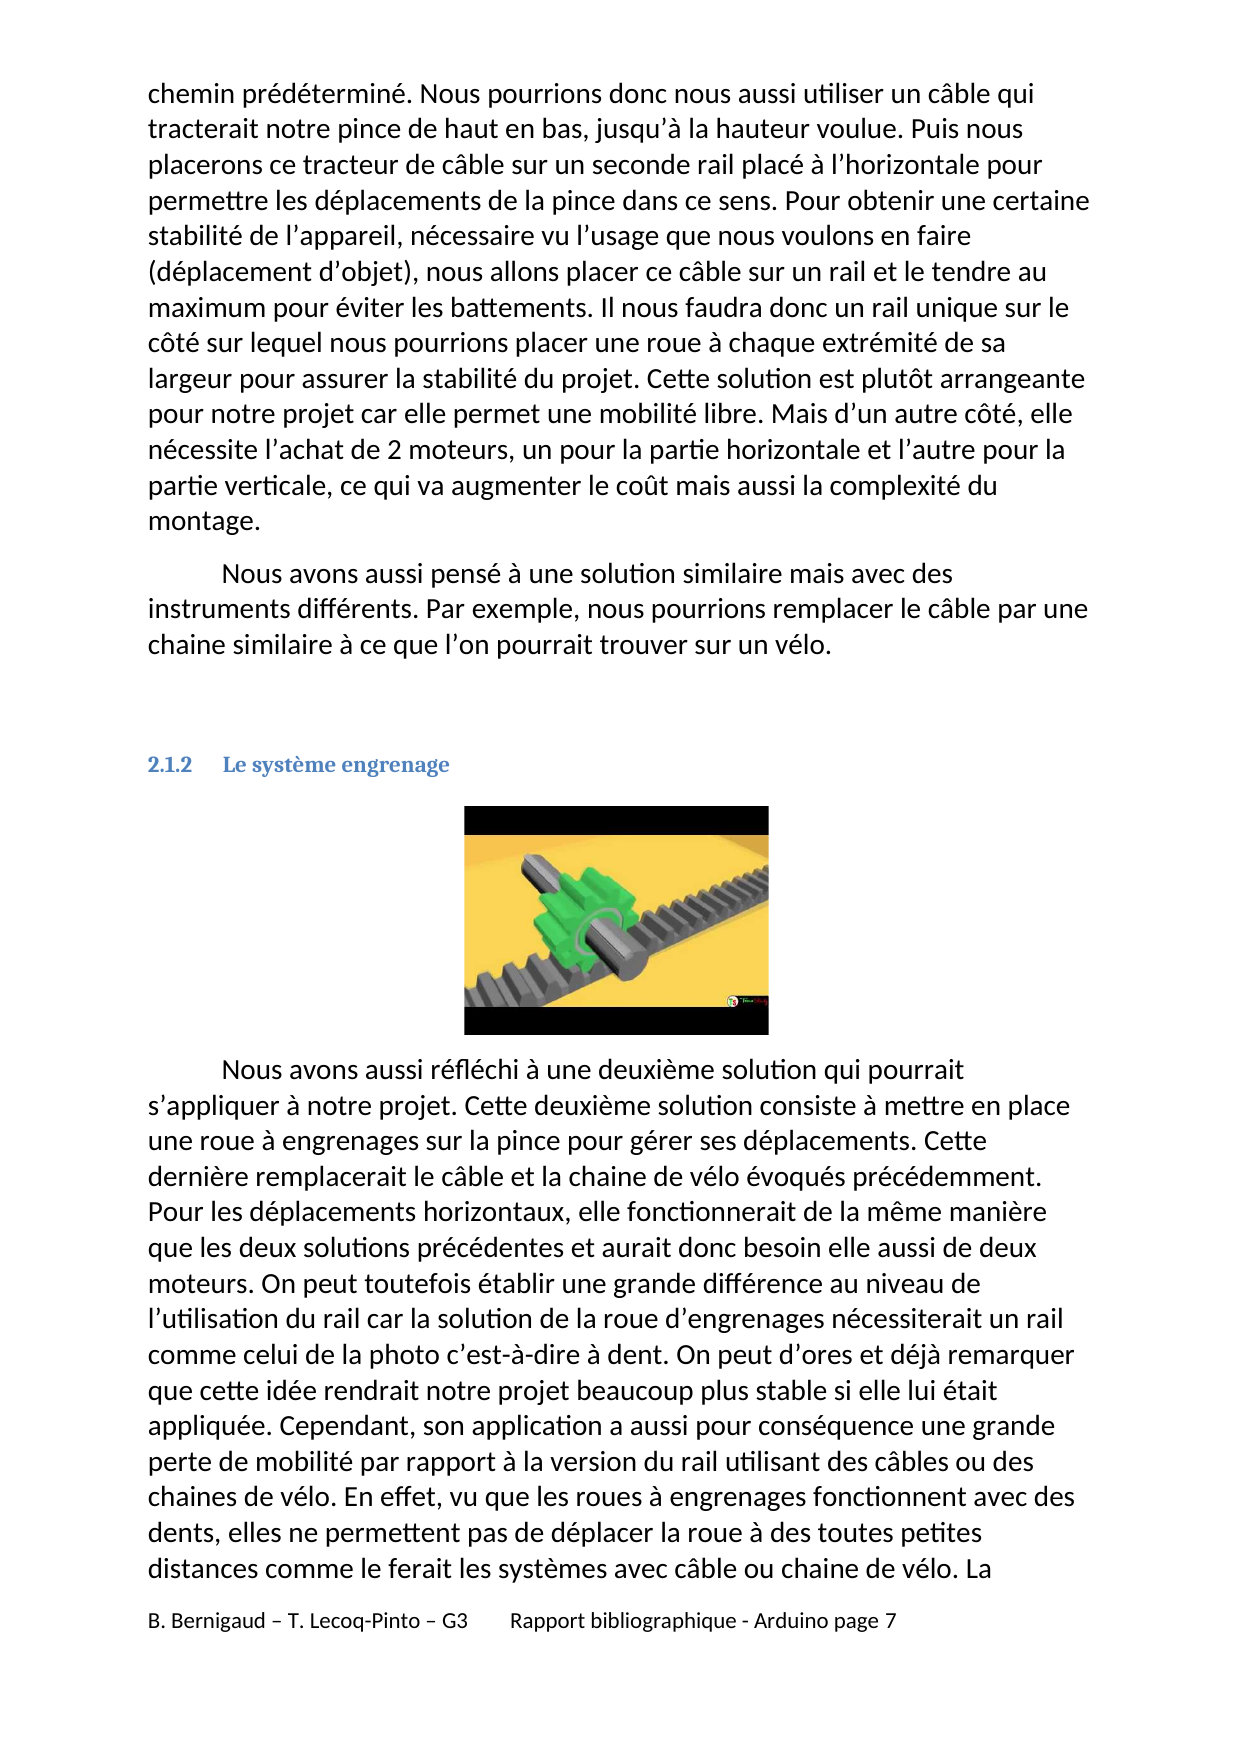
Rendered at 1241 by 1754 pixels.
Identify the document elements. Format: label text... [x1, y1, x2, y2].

text Nous avons aussi pensé à une solution similaire mais avec des instruments différents. Par exemple, nous pourrions remplacer le câble par une chaine similaire à ce que l’on pourrait trouver sur un vélo. [148, 555, 1093, 662]
subtitle Le système engrenage [148, 751, 1093, 778]
text Nous avons aussi réfléchi à une deuxième solution qui pourrait s’appliquer à notre projet. Cette deuxième solution consiste à mettre en place une roue à engrenages sur la pince pour gérer ses déplacements. Cette dernière remplacerait le câble et la chaine de vélo évoqués précédemment. Pour les déplacements horizontaux, elle fonctionnerait de la même manière que les deux solutions précédentes et aurait donc besoin elle aussi de deux moteurs. On peut toutefois établir une grande différence au niveau de l’utilisation du rail car la solution de la roue d’engrenages nécessiterait un rail comme celui de la photo c’est-à-dire à dent. On peut d’ores et déjà remarquer que cette idée rendrait notre projet beaucoup plus stable si elle lui était appliquée. Cependant, son application a aussi pour conséquence une grande perte de mobilité par rapport à la version du rail utilisant des câbles ou des chaines de vélo. En effet, vu que les roues à engrenages fonctionnent avec des dents, elles ne permettent pas de déplacer la roue à des toutes petites distances comme le ferait les systèmes avec câble ou chaine de vélo. La [148, 1051, 1093, 1585]
text chemin prédéterminé. Nous pourrions donc nous aussi utiliser un câble qui tracterait notre pince de haut en bas, jusqu’à la hauteur voulue. Puis nous placerons ce tracteur de câble sur un seconde rail placé à l’horizontale pour permettre les déplacements de la pince dans ce sens. Pour obtenir une certaine stabilité de l’appareil, nécessaire vu l’usage que nous voulons en faire (déplacement d’objet), nous allons placer ce câble sur un rail et le tendre au maximum pour éviter les battements. Il nous faudra donc un rail unique sur le côté sur lequel nous pourrions placer une roue à chaque extrémité de sa largeur pour assurer la stabilité du projet. Cette solution est plutôt arrangeante pour notre projet car elle permet une mobilité libre. Mais d’un autre côté, elle nécessite l’achat de 2 moteurs, un pour la partie horizontale et l’autre pour la partie verticale, ce qui va augmenter le coût mais aussi la complexité du montage. [148, 75, 1093, 538]
